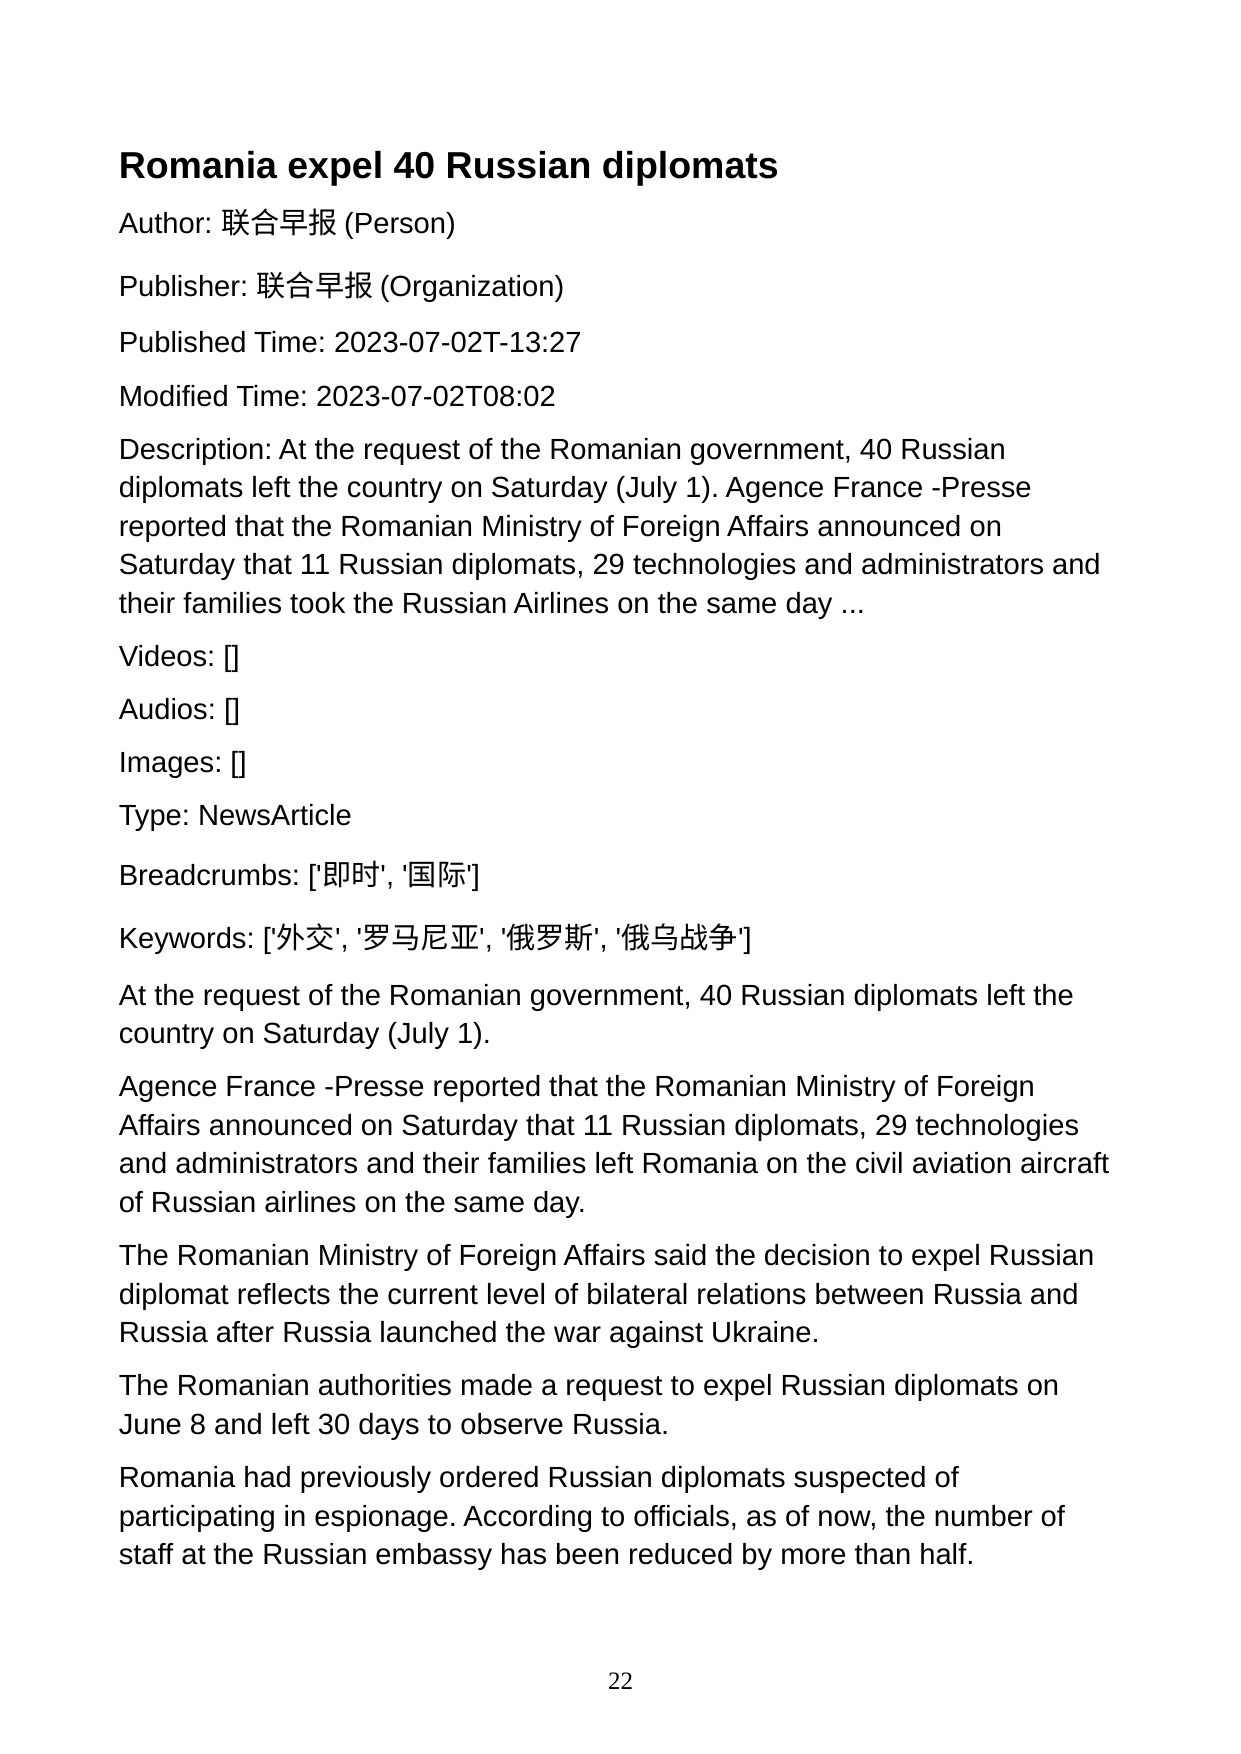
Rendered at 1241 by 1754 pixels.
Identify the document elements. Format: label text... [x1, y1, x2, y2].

text The Romanian Ministry of Foreign Affairs said the decision to expel Russian diplomat reflects the current level of bilateral relations between Russia and Russia after Russia launched the war against Ukraine. [118, 1238, 1122, 1349]
text Agence France -Presse reported that the Romanian Ministry of Foreign Affairs announced on Saturday that 11 Russian diplomats, 29 technologies and administrators and their families left Romania on the civil aviation aircraft of Russian airlines on the same day. [118, 1069, 1122, 1218]
text Audios: [] [118, 692, 1122, 726]
text Type: NewsArticle [118, 798, 1122, 832]
text At the request of the Romanian government, 40 Russian diplomats left the country on Saturday (July 1). [118, 978, 1122, 1050]
text Publisher: 联合早报 (Organization) [118, 262, 1122, 304]
text Videos: [] [118, 639, 1122, 672]
text Modified Time: 2023-07-02T08:02 [118, 378, 1122, 412]
text Description: At the request of the Romanian government, 40 Russian diplomats left the country on Saturday (July 1). Agence France -Presse reported that the Romanian Ministry of Foreign Affairs announced on Saturday that 11 Russian diplomats, 29 technologies and administrators and their families took the Russian Airlines on the same day ... [118, 432, 1122, 619]
text Author: 联合早报 (Person) [118, 199, 1122, 241]
text Keywords: ['外交', '罗马尼亚', '俄罗斯', '俄乌战争'] [118, 914, 1122, 957]
text The Romanian authorities made a request to expel Russian diplomats on June 8 and left 30 days to observe Russia. [118, 1368, 1122, 1440]
text Breadcrumbs: ['即时', '国际'] [118, 851, 1122, 894]
subtitle Romania expel 40 Russian diplomats [118, 143, 1122, 187]
text Images: [] [118, 745, 1122, 779]
text Romania had previously ordered Russian diplomats suspected of participating in espionage. According to officials, as of now, the number of staff at the Russian embassy has been reduced by more than half. [118, 1460, 1122, 1571]
text Published Time: 2023-07-02T-13:27 [118, 325, 1122, 359]
